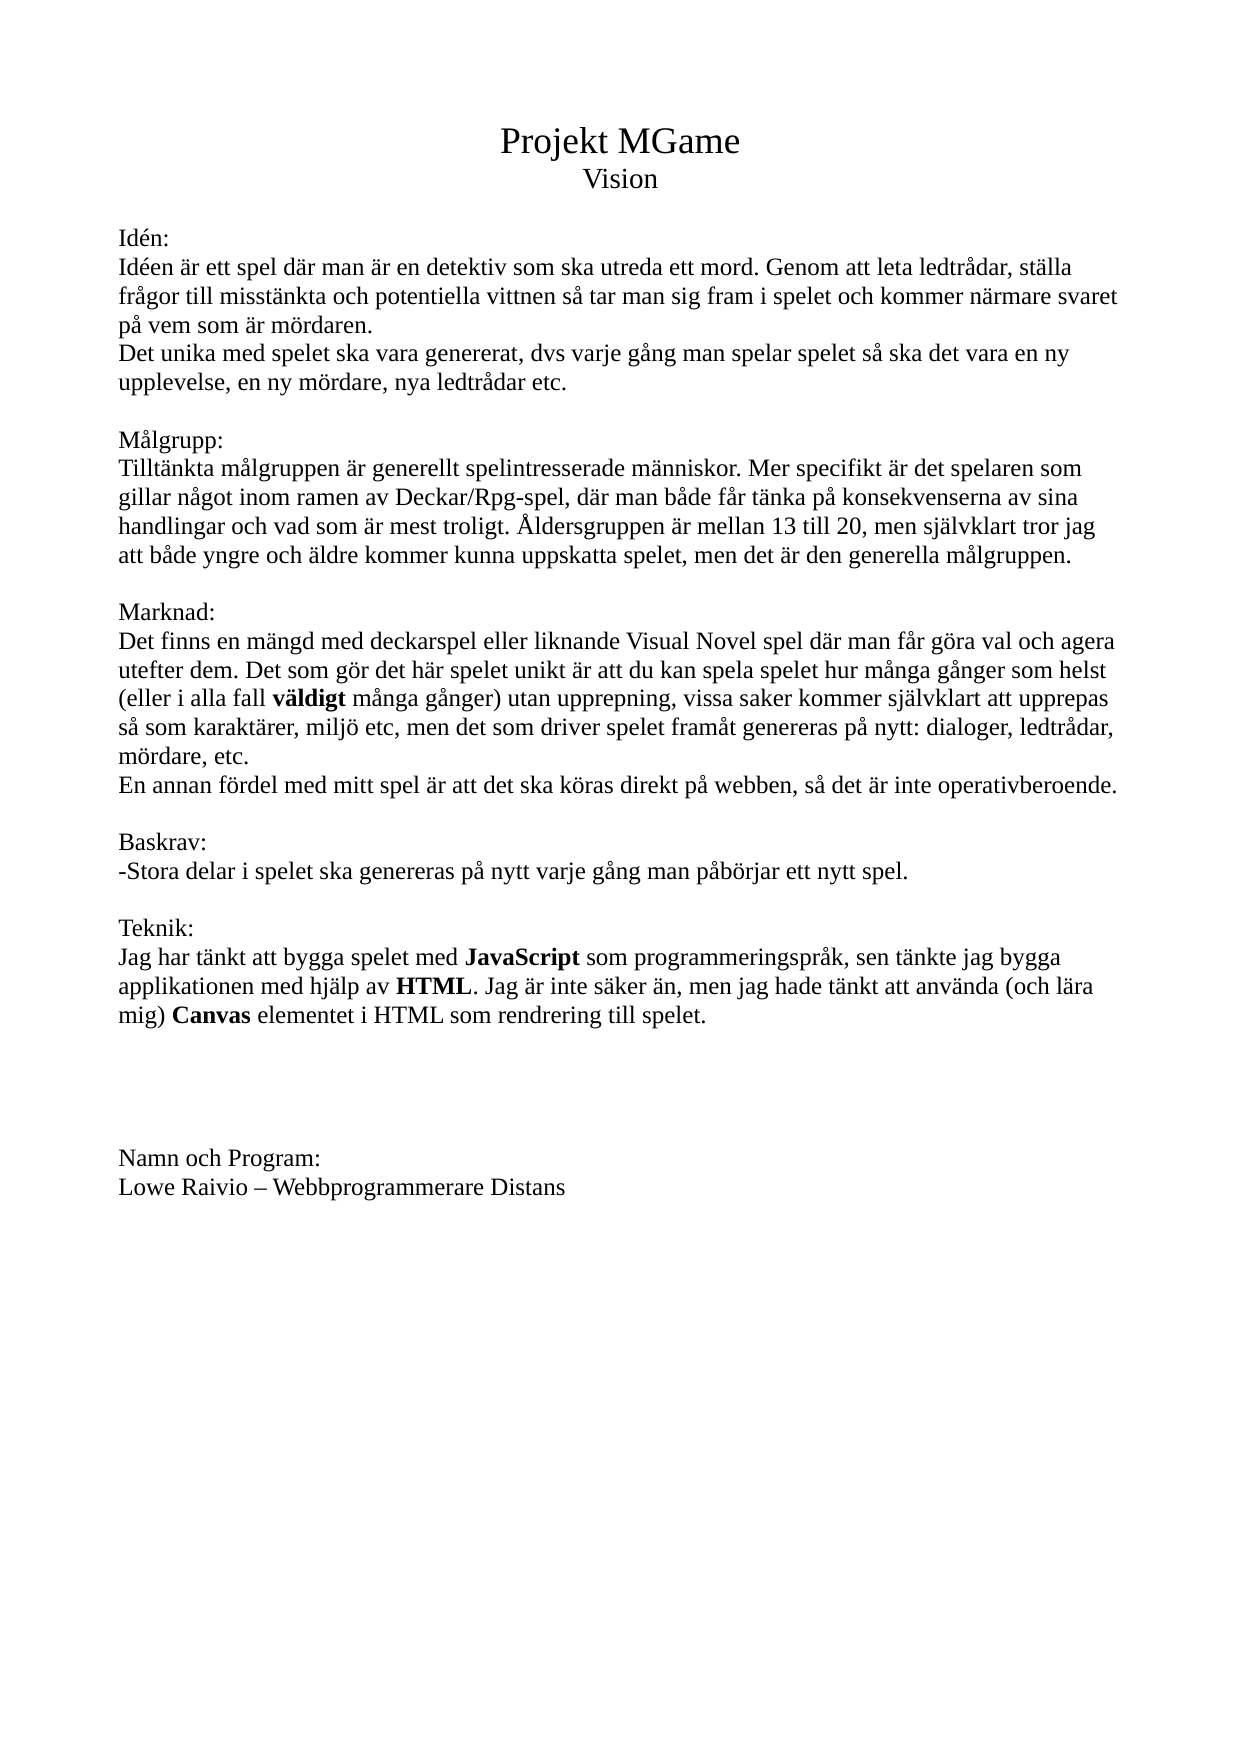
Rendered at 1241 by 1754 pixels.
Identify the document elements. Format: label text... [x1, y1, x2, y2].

text Projekt MGame [118, 118, 1122, 161]
text Baskrav: [118, 827, 1122, 856]
text Marknad: [118, 597, 1122, 626]
text Idén: Idéen är ett spel där man är en detektiv som ska utreda ett mord. Genom att leta ledtrådar, ställa frågor till misstänkta och potentiella vittnen så tar man sig fram i spelet och kommer närmare svaret på vem som är mördaren. Det unika med spelet ska vara genererat, dvs varje gång man spelar spelet så ska det vara en ny upplevelse, en ny mördare, nya ledtrådar etc. [118, 223, 1122, 396]
text Tilltänkta målgruppen är generellt spelintresserade människor. Mer specifikt är det spelaren som gillar något inom ramen av Deckar/Rpg-spel, där man både får tänka på konsekvenserna av sina handlingar och vad som är mest troligt. Åldersgruppen är mellan 13 till 20, men självklart tror jag att både yngre och äldre kommer kunna uppskatta spelet, men det är den generella målgruppen. [118, 453, 1122, 568]
text Det finns en mängd med deckarspel eller liknande Visual Novel spel där man får göra val och agera utefter dem. Det som gör det här spelet unikt är att du kan spela spelet hur många gånger som helst (eller i alla fall väldigt många gånger) utan upprepning, vissa saker kommer självklart att upprepas så som karaktärer, miljö etc, men det som driver spelet framåt genereras på nytt: dialoger, ledtrådar, mördare, etc. En annan fördel med mitt spel är att det ska köras direkt på webben, så det är inte operativberoende. [118, 626, 1122, 798]
text Vision [118, 161, 1122, 195]
text -Stora delar i spelet ska genereras på nytt varje gång man påbörjar ett nytt spel. [118, 856, 1122, 885]
text Målgrupp: [118, 425, 1122, 453]
text Namn och Program: Lowe Raivio – Webbprogrammerare Distans [118, 1143, 1122, 1201]
text Teknik: Jag har tänkt att bygga spelet med JavaScript som programmeringspråk, sen tänkte jag bygga applikationen med hjälp av HTML. Jag är inte säker än, men jag hade tänkt att använda (och lära mig) Canvas elementet i HTML som rendrering till spelet. [118, 913, 1122, 1057]
